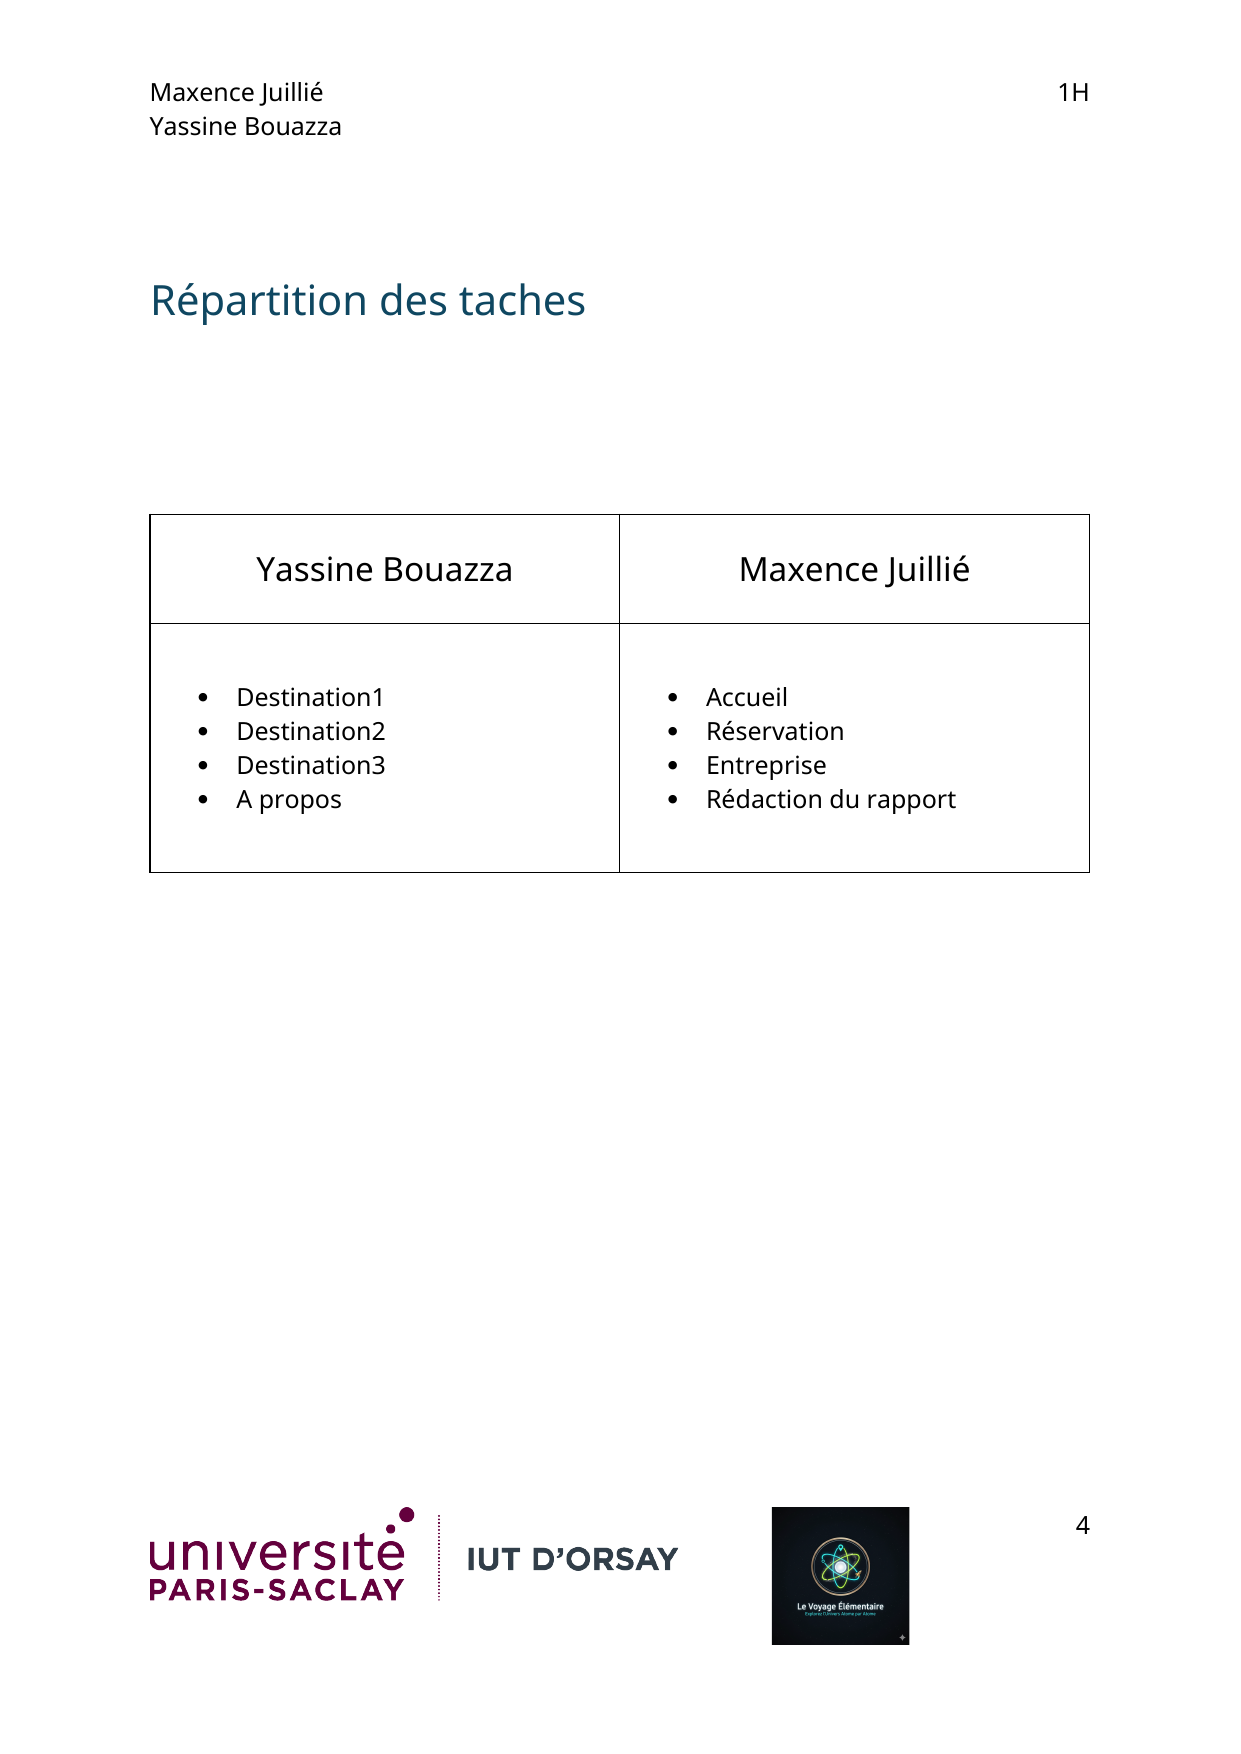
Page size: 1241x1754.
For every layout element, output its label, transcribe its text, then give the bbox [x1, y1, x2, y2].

table_header Yassine Bouazza [151, 515, 619, 623]
table_cell Accueil Réservation Entreprise Rédaction du rapport [620, 624, 1089, 872]
subtitle Répartition des taches [150, 271, 1090, 328]
table_cell Destination1 Destination2 Destination3 A propos [151, 624, 619, 872]
table_header Maxence Juillié [620, 515, 1089, 623]
